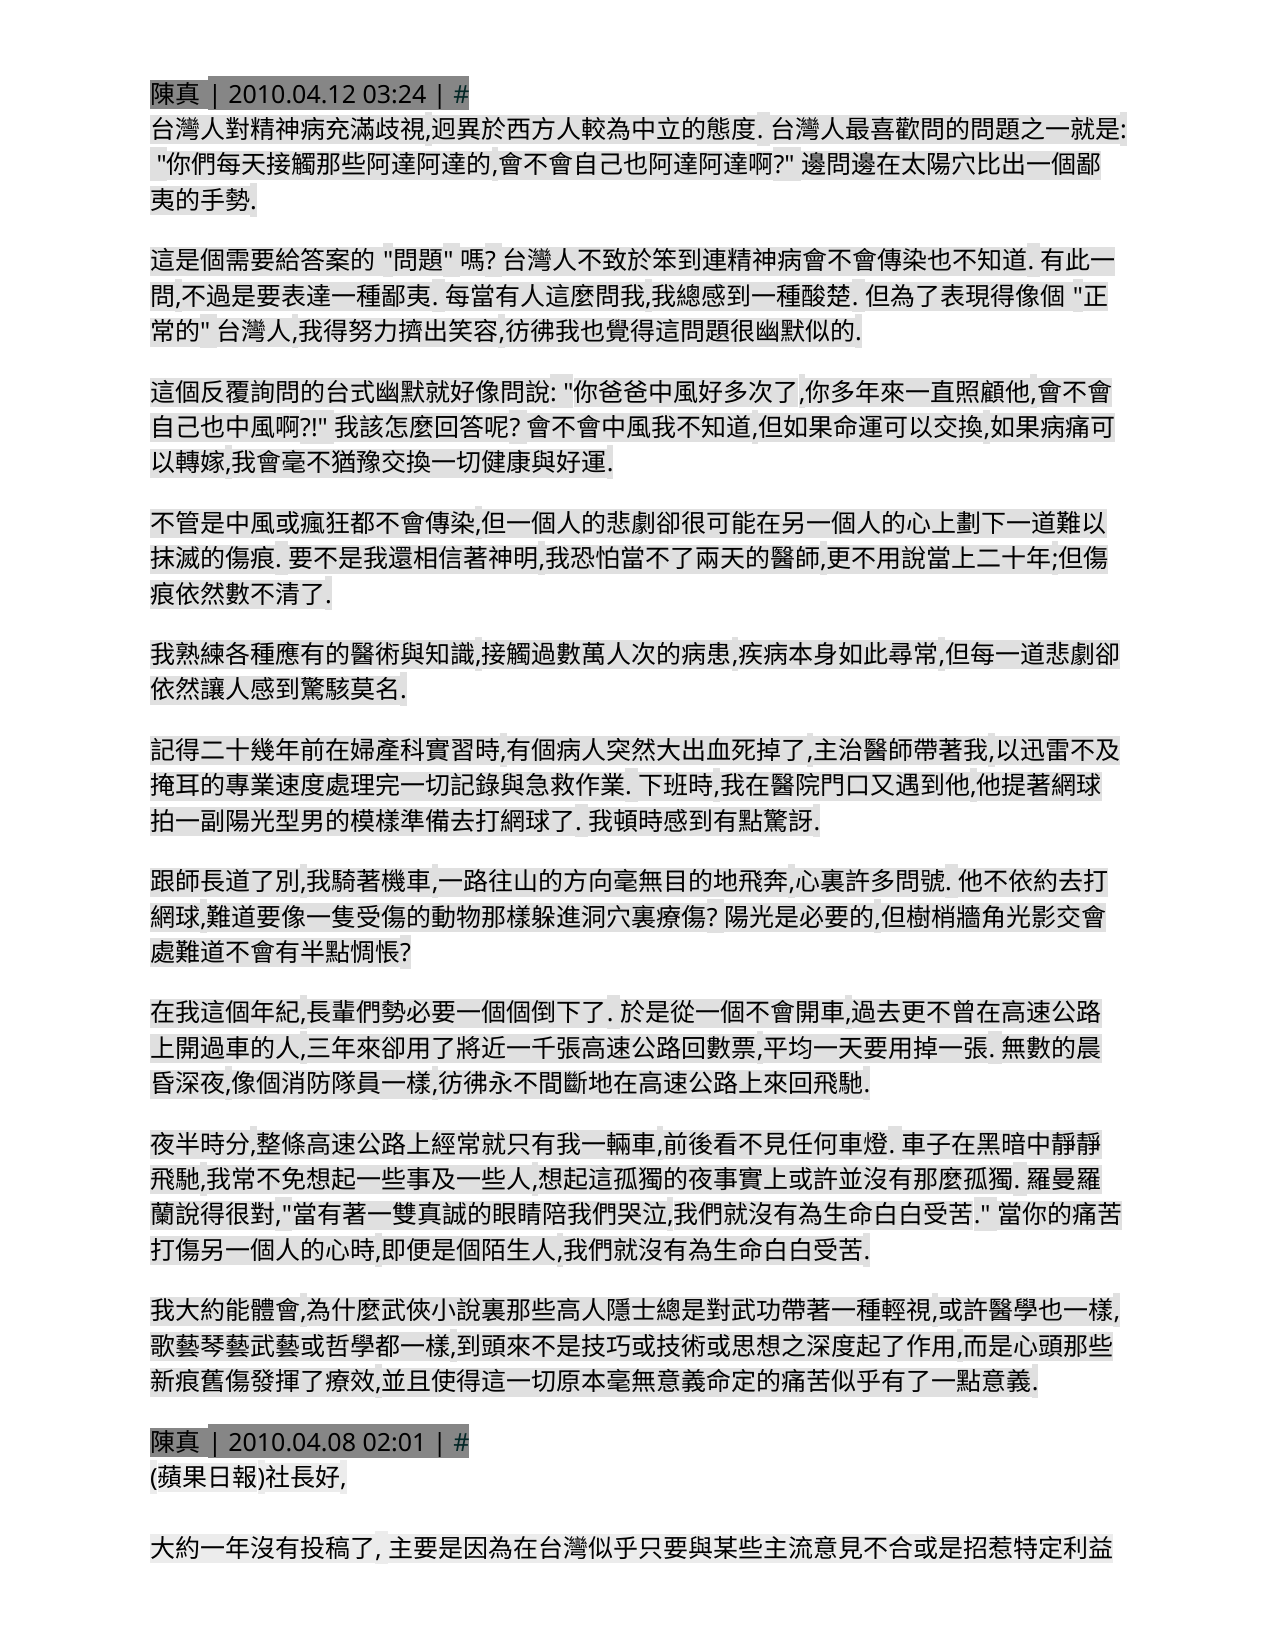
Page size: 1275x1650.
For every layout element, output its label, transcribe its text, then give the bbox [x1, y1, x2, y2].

text 台灣人對精神病充滿歧視,迥異於西方人較為中立的態度. 台灣人最喜歡問的問題之一就是: "你們每天接觸那些阿達阿達的,會不會自己也阿達阿達啊?" 邊問邊在太陽穴比出一個鄙夷的手勢. [150, 110, 1125, 217]
text 夜半時分,整條高速公路上經常就只有我一輛車,前後看不見任何車燈. 車子在黑暗中靜靜飛馳,我常不免想起一些事及一些人,想起這孤獨的夜事實上或許並沒有那麼孤獨. 羅曼羅蘭說得很對,"當有著一雙真誠的眼睛陪我們哭泣,我們就沒有為生命白白受苦." 當你的痛苦打傷另一個人的心時,即便是個陌生人,我們就沒有為生命白白受苦. [150, 1125, 1125, 1267]
text 記得二十幾年前在婦產科實習時,有個病人突然大出血死掉了,主治醫師帶著我,以迅雷不及掩耳的專業速度處理完一切記錄與急救作業. 下班時,我在醫院門口又遇到他,他提著網球拍一副陽光型男的模樣準備去打網球了. 我頓時感到有點驚訝. [150, 731, 1125, 837]
text 陳真 | 2010.04.08 02:01 | # [150, 1423, 1125, 1458]
text 我熟練各種應有的醫術與知識,接觸過數萬人次的病患,疾病本身如此尋常,但每一道悲劇卻依然讓人感到驚駭莫名. [150, 635, 1125, 706]
text 這是個需要給答案的 "問題" 嗎? 台灣人不致於笨到連精神病會不會傳染也不知道. 有此一問,不過是要表達一種鄙夷. 每當有人這麼問我,我總感到一種酸楚. 但為了表現得像個 "正常的" 台灣人,我得努力擠出笑容,彷彿我也覺得這問題很幽默似的. [150, 242, 1125, 348]
text (蘋果日報)社長好, 大約一年沒有投稿了, 主要是因為在台灣似乎只要與某些主流意見不合或是招惹特定利益 [150, 1458, 1125, 1564]
text 這個反覆詢問的台式幽默就好像問說: "你爸爸中風好多次了,你多年來一直照顧他,會不會自己也中風啊?!" 我該怎麼回答呢? 會不會中風我不知道,但如果命運可以交換,如果病痛可以轉嫁,我會毫不猶豫交換一切健康與好運. [150, 373, 1125, 479]
text 跟師長道了別,我騎著機車,一路往山的方向毫無目的地飛奔,心裏許多問號. 他不依約去打網球,難道要像一隻受傷的動物那樣躲進洞穴裏療傷? 陽光是必要的,但樹梢牆角光影交會處難道不會有半點惆悵? [150, 862, 1125, 969]
text 不管是中風或瘋狂都不會傳染,但一個人的悲劇卻很可能在另一個人的心上劃下一道難以抹滅的傷痕. 要不是我還相信著神明,我恐怕當不了兩天的醫師,更不用說當上二十年;但傷痕依然數不清了. [150, 504, 1125, 610]
text 在我這個年紀,長輩們勢必要一個個倒下了. 於是從一個不會開車,過去更不曾在高速公路上開過車的人,三年來卻用了將近一千張高速公路回數票,平均一天要用掉一張. 無數的晨昏深夜,像個消防隊員一樣,彷彿永不間斷地在高速公路上來回飛馳. [150, 994, 1125, 1100]
text 我大約能體會,為什麼武俠小說裏那些高人隱士總是對武功帶著一種輕視,或許醫學也一樣,歌藝琴藝武藝或哲學都一樣,到頭來不是技巧或技術或思想之深度起了作用,而是心頭那些新痕舊傷發揮了療效,並且使得這一切原本毫無意義命定的痛苦似乎有了一點意義. [150, 1292, 1125, 1398]
text 陳真 | 2010.04.12 03:24 | # [150, 75, 1125, 110]
